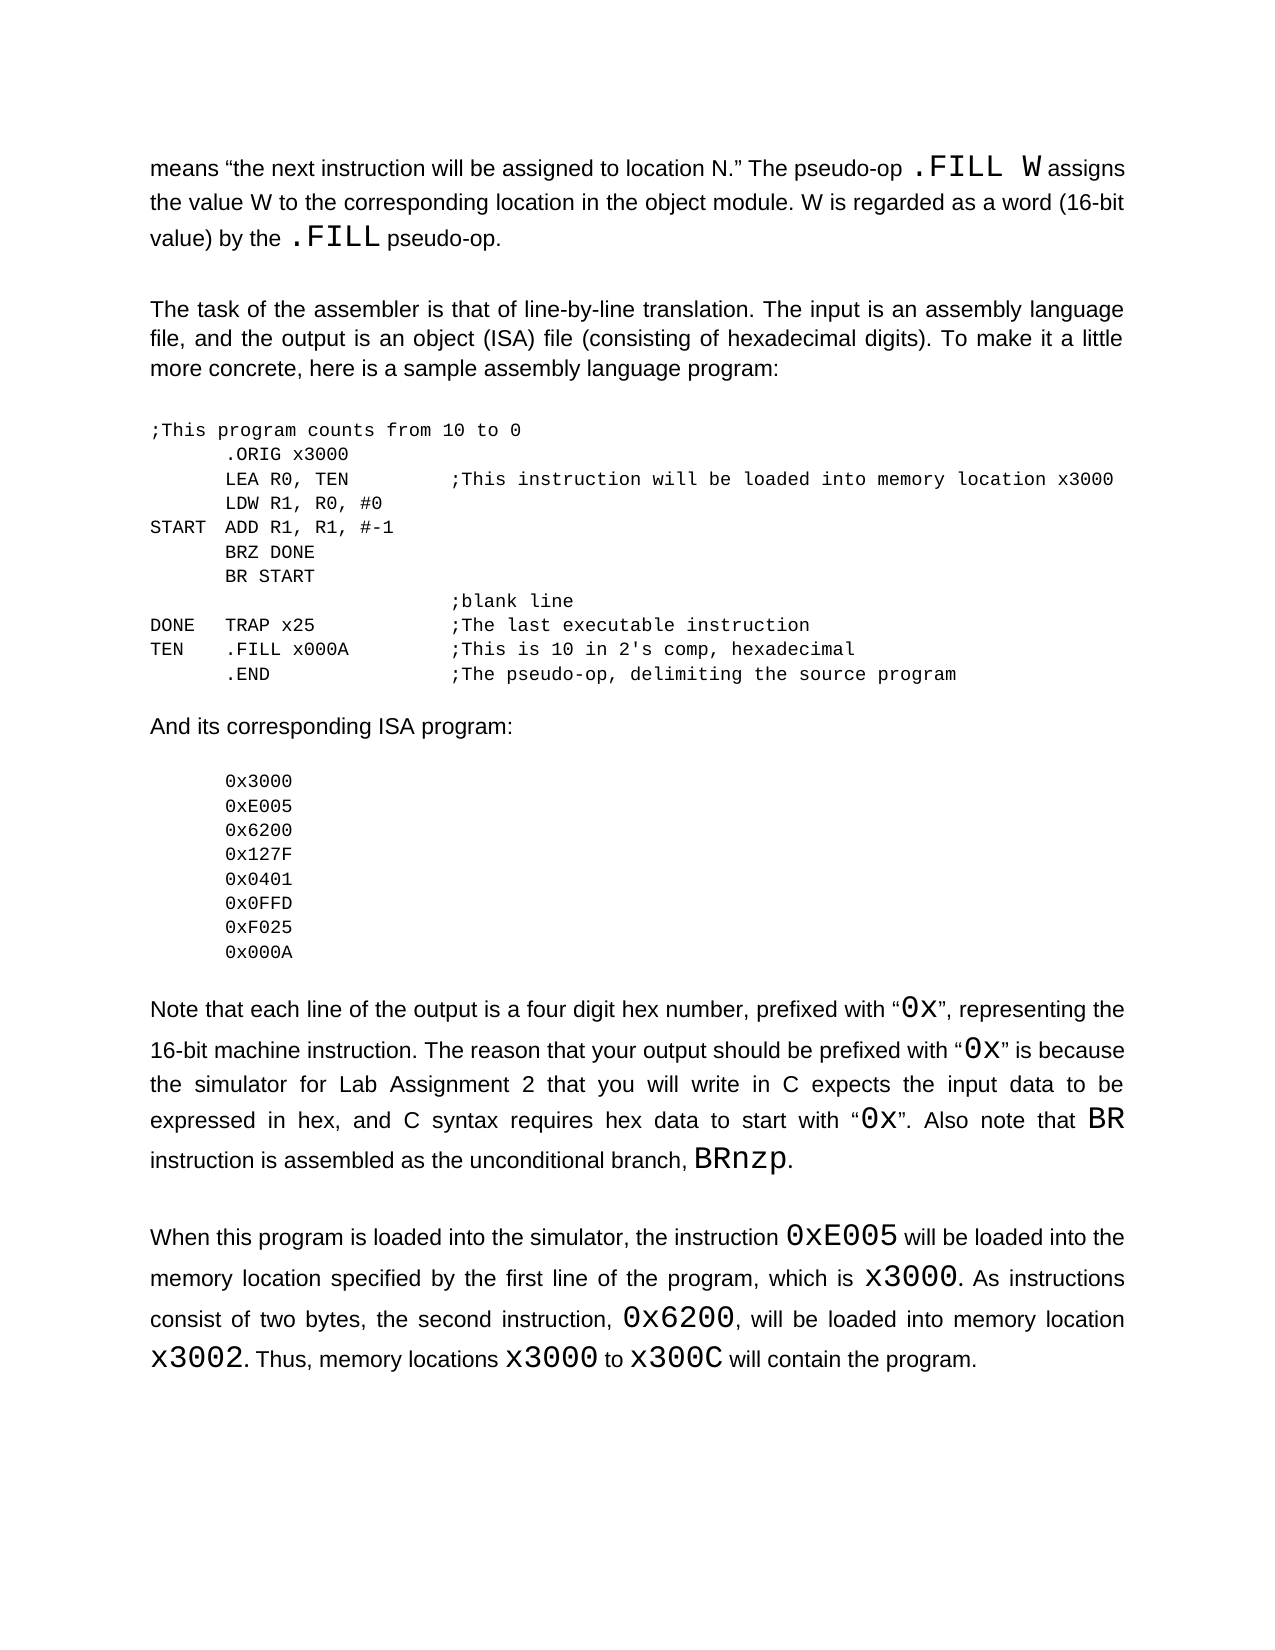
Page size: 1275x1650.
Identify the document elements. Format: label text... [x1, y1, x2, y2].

text Note that each line of the output is a four digit hex number, prefixed with “0x”, representing the 16-bit machine instruction. The reason that your output should be prefixed with “0x” is because the simulator for Lab Assignment 2 that you will write in C expects the input data to be expressed in hex, and C syntax requires hex data to start with “0x”. Also note that BR instruction is assembled as the unconditional branch, BRnzp. [150, 991, 1125, 1178]
text 0x6200 [150, 821, 1125, 842]
text 0xF025 [150, 918, 1125, 939]
text ;This program counts from 10 to 0 [150, 421, 1125, 442]
text START ADD R1, R1, #-1 [150, 518, 1125, 539]
text And its corresponding ISA program: [150, 713, 1125, 739]
text 0x000A [150, 943, 1125, 964]
text ;blank line [150, 591, 1125, 613]
text 0x0401 [150, 869, 1125, 891]
text .ORIG x3000 [150, 445, 1125, 466]
text When this program is loaded into the simulator, the instruction 0xE005 will be loaded into the memory location specified by the first line of the program, which is x3000. As instructions consist of two bytes, the second instruction, 0x6200, will be loaded into memory location x3002. Thus, memory locations x3000 to x300C will contain the program. [150, 1219, 1125, 1377]
text 0x3000 [150, 772, 1125, 793]
text .END ;The pseudo-op, delimiting the source program [150, 664, 1125, 686]
text BRZ DONE [150, 543, 1125, 564]
text DONE TRAP x25 ;The last executable instruction [150, 616, 1125, 637]
text TEN .FILL x000A ;This is 10 in 2's comp, hexadecimal [150, 640, 1125, 661]
text 0x0FFD [150, 894, 1125, 915]
text LDW R1, R0, #0 [150, 494, 1125, 515]
text LEA R0, TEN ;This instruction will be loaded into memory location x3000 [150, 469, 1125, 491]
text The task of the assembler is that of line-by-line translation. The input is an assembly language file, and the output is an object (ISA) file (consisting of hexadecimal digits). To make it a little more concrete, here is a sample assembly language program: [150, 297, 1125, 381]
text BR START [150, 567, 1125, 588]
text 0x127F [150, 845, 1125, 866]
text 0xE005 [150, 796, 1125, 818]
text means “the next instruction will be assigned to location N.” The pseudo-op .FILL W assigns the value W to the corresponding location in the object module. W is regarded as a word (16-bit value) by the .FILL pseudo-op. [150, 150, 1125, 256]
